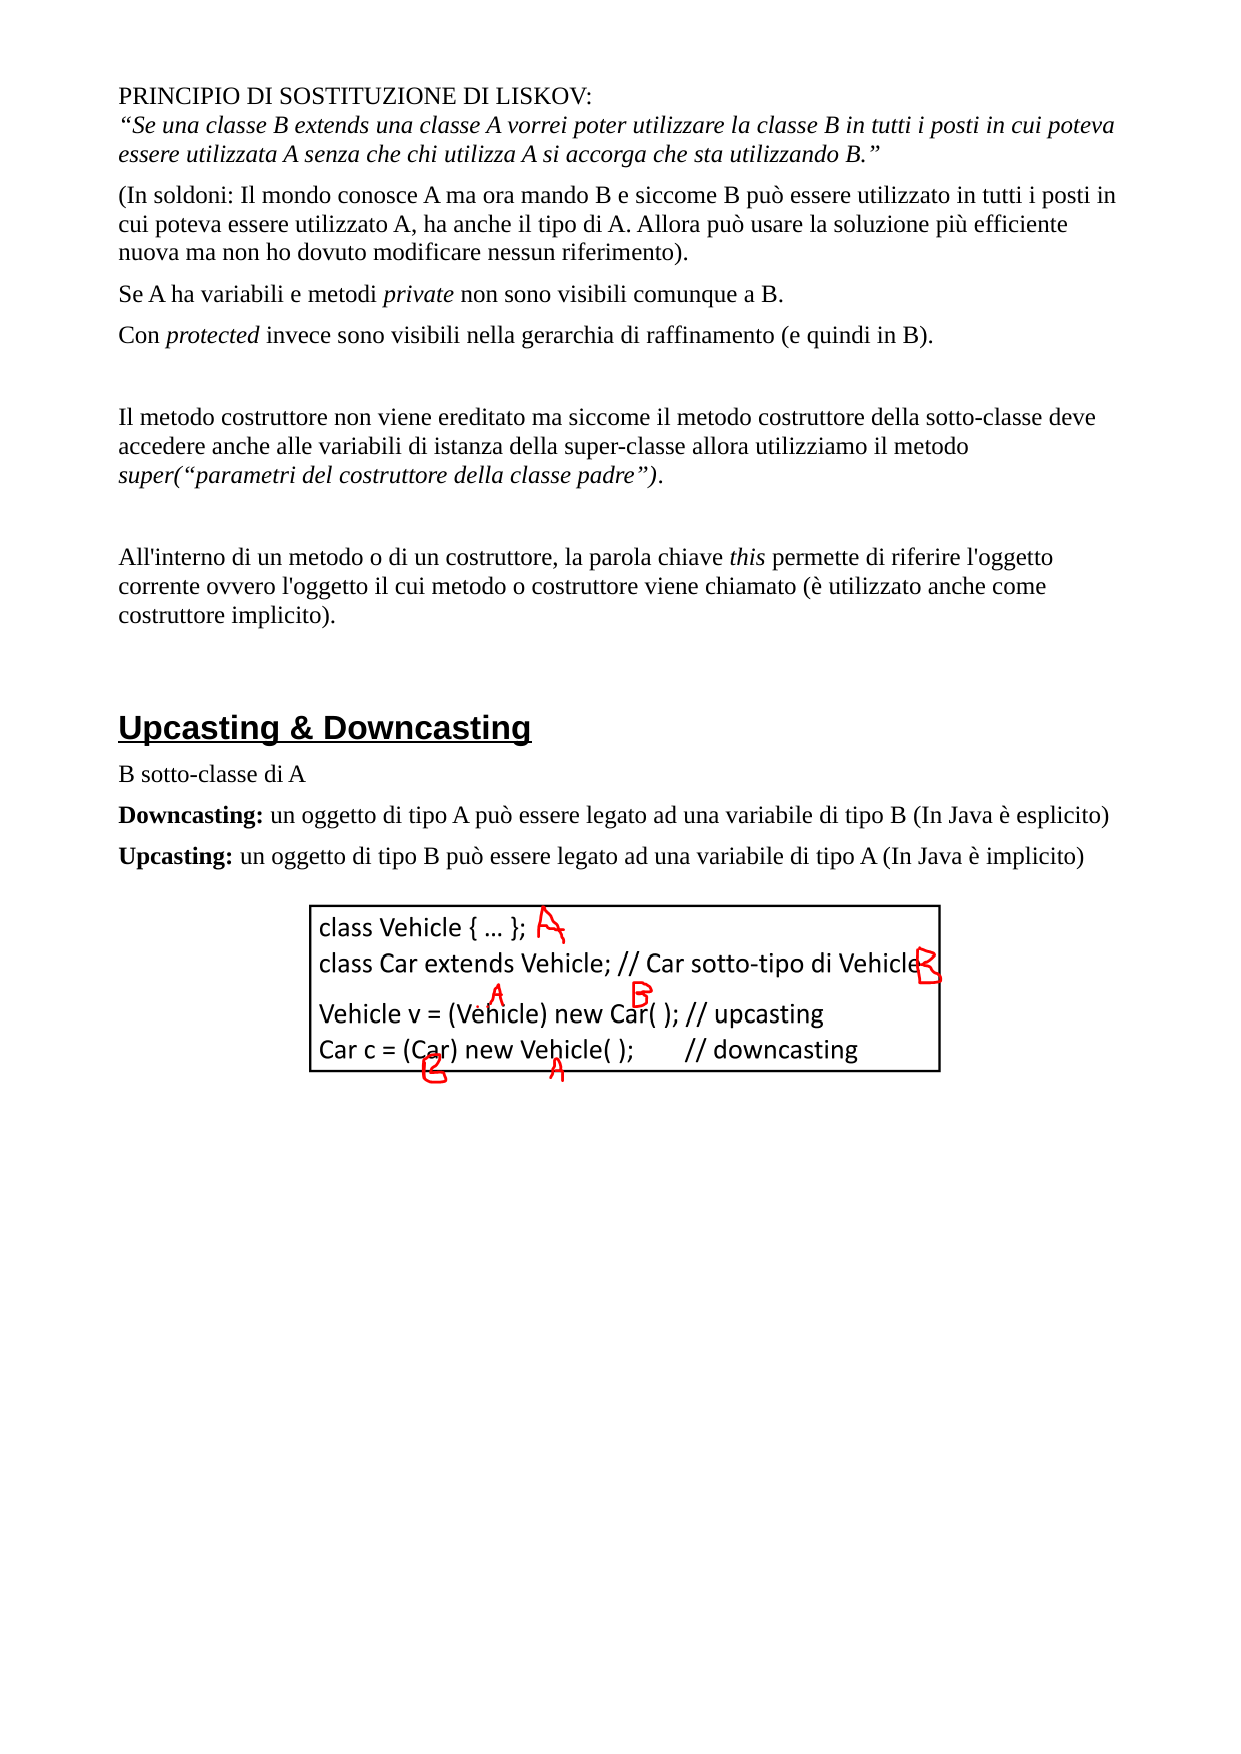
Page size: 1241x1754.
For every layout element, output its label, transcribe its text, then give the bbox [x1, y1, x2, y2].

text Downcasting: un oggetto di tipo A può essere legato ad una variabile di tipo B (In Java è esplicito) [118, 800, 1122, 829]
text Il metodo costruttore non viene ereditato ma siccome il metodo costruttore della sotto-classe deve accedere anche alle variabili di istanza della super-classe allora utilizziamo il metodo super(“parametri del costruttore della classe padre”). [118, 402, 1122, 489]
subtitle Upcasting & Downcasting [118, 707, 1122, 746]
text Upcasting: un oggetto di tipo B può essere legato ad una variabile di tipo A (In Java è implicito) [118, 841, 1122, 870]
text (In soldoni: Il mondo conosce A ma ora mando B e siccome B può essere utilizzato in tutti i posti in cui poteva essere utilizzato A, ha anche il tipo di A. Allora può usare la soluzione più efficiente nuova ma non ho dovuto modificare nessun riferimento). [118, 180, 1122, 266]
text PRINCIPIO DI SOSTITUZIONE DI LISKOV: “Se una classe B extends una classe A vorrei poter utilizzare la classe B in tutti i posti in cui poteva essere utilizzata A senza che chi utilizza A si accorga che sta utilizzando B.” [118, 81, 1122, 167]
text B sotto-classe di A [118, 759, 1122, 787]
picture [286, 892, 955, 1086]
text All'interno di un metodo o di un costruttore, la parola chiave this permette di riferire l'oggetto corrente ovvero l'oggetto il cui metodo o costruttore viene chiamato (è utilizzato anche come costruttore implicito). [118, 542, 1122, 629]
text Con protected invece sono visibili nella gerarchia di raffinamento (e quindi in B). [118, 320, 1122, 349]
text Se A ha variabili e metodi private non sono visibili comunque a B. [118, 279, 1122, 307]
